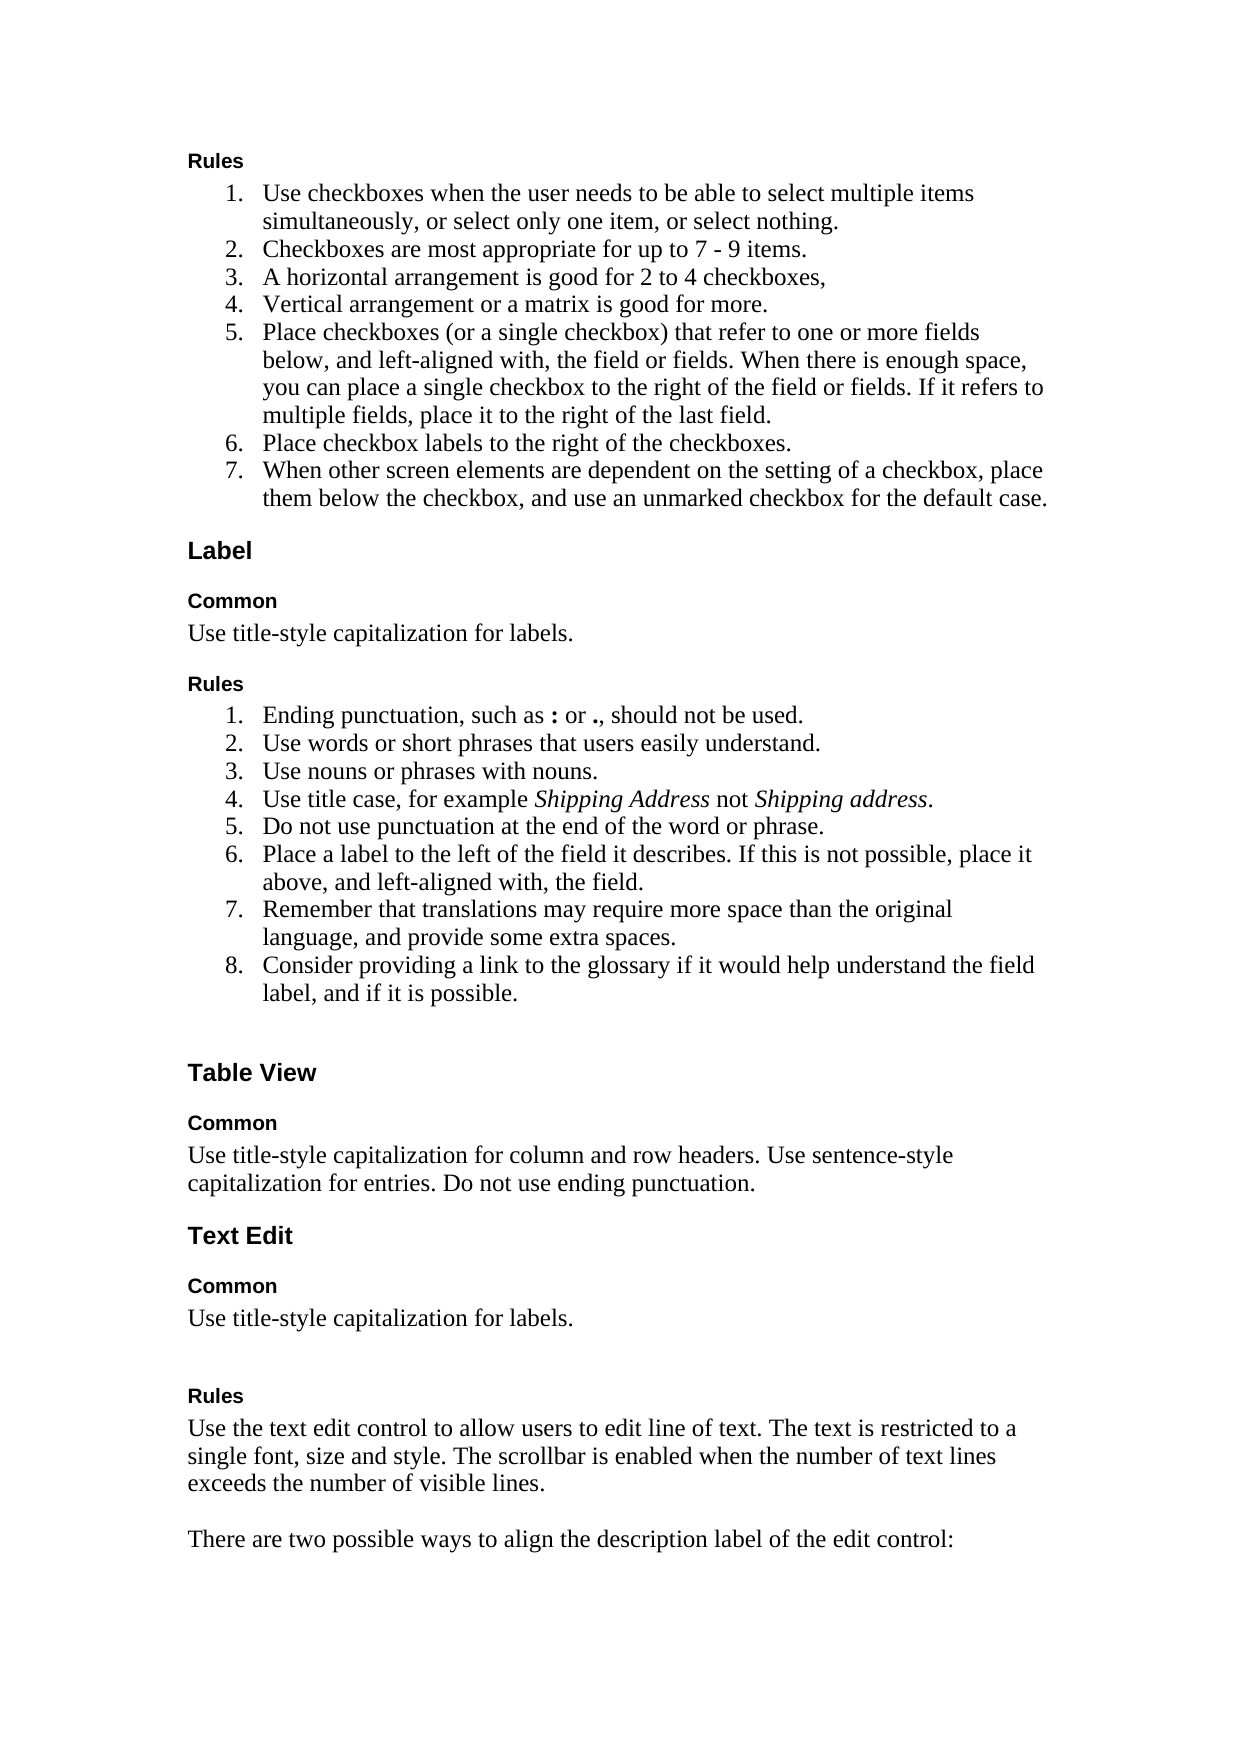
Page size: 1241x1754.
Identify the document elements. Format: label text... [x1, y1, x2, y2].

subtitle Common [187, 1112, 1053, 1135]
text Use title-style capitalization for column and row headers. Use sentence-style capitalization for entries. Do not use ending punctuation. [187, 1141, 1053, 1197]
subtitle Common [187, 590, 1053, 613]
text There are two possible ways to align the description label of the edit control: [187, 1525, 1053, 1553]
list A horizontal arrangement is good for 2 to 4 checkboxes, [225, 263, 1053, 290]
subtitle Common [187, 1275, 1053, 1298]
list Use nouns or phrases with nouns. [225, 757, 1053, 785]
subtitle Label [187, 537, 1053, 565]
list Place checkbox labels to the right of the checkboxes. [225, 429, 1053, 457]
list Ending punctuation, such as : or ., should not be used. [225, 702, 1053, 729]
subtitle Rules [187, 672, 1053, 695]
subtitle Text Edit [187, 1222, 1053, 1250]
text Use title-style capitalization for labels. [187, 619, 1053, 647]
list Use words or short phrases that users easily understand. [225, 729, 1053, 757]
list Do not use punctuation at the end of the word or phrase. [225, 812, 1053, 840]
list Use title case, for example Shipping Address not Shipping address. [225, 785, 1053, 812]
list Vertical arrangement or a matrix is good for more. [225, 290, 1053, 318]
list Consider providing a link to the glossary if it would help understand the field label, and if it is possible. [225, 951, 1053, 1006]
subtitle Table View [187, 1059, 1053, 1087]
list Remember that translations may require more space than the original language, and provide some extra spaces. [225, 896, 1053, 951]
list Use checkboxes when the user needs to be able to select multiple items simultaneously, or select only one item, or select nothing. [225, 179, 1053, 235]
list When other screen elements are dependent on the setting of a checkbox, place them below the checkbox, and use an unmarked checkbox for the default case. [225, 457, 1053, 512]
text Use title-style capitalization for labels. [187, 1304, 1053, 1332]
list Place checkboxes (or a single checkbox) that refer to one or more fields below, and left-aligned with, the field or fields. When there is enough space, you can place a single checkbox to the right of the field or fields. If it refers to multiple fields, place it to the right of the last field. [225, 318, 1053, 429]
subtitle Rules [187, 1385, 1053, 1408]
subtitle Rules [187, 150, 1053, 173]
list Place a label to the left of the field it describes. If this is not possible, place it above, and left-aligned with, the field. [225, 840, 1053, 896]
list Checkboxes are most appropriate for up to 7 - 9 items. [225, 235, 1053, 263]
text Use the text edit control to allow users to edit line of text. The text is restricted to a single font, size and style. The scrollbar is enabled when the number of text lines exceeds the number of visible lines. [187, 1414, 1053, 1497]
